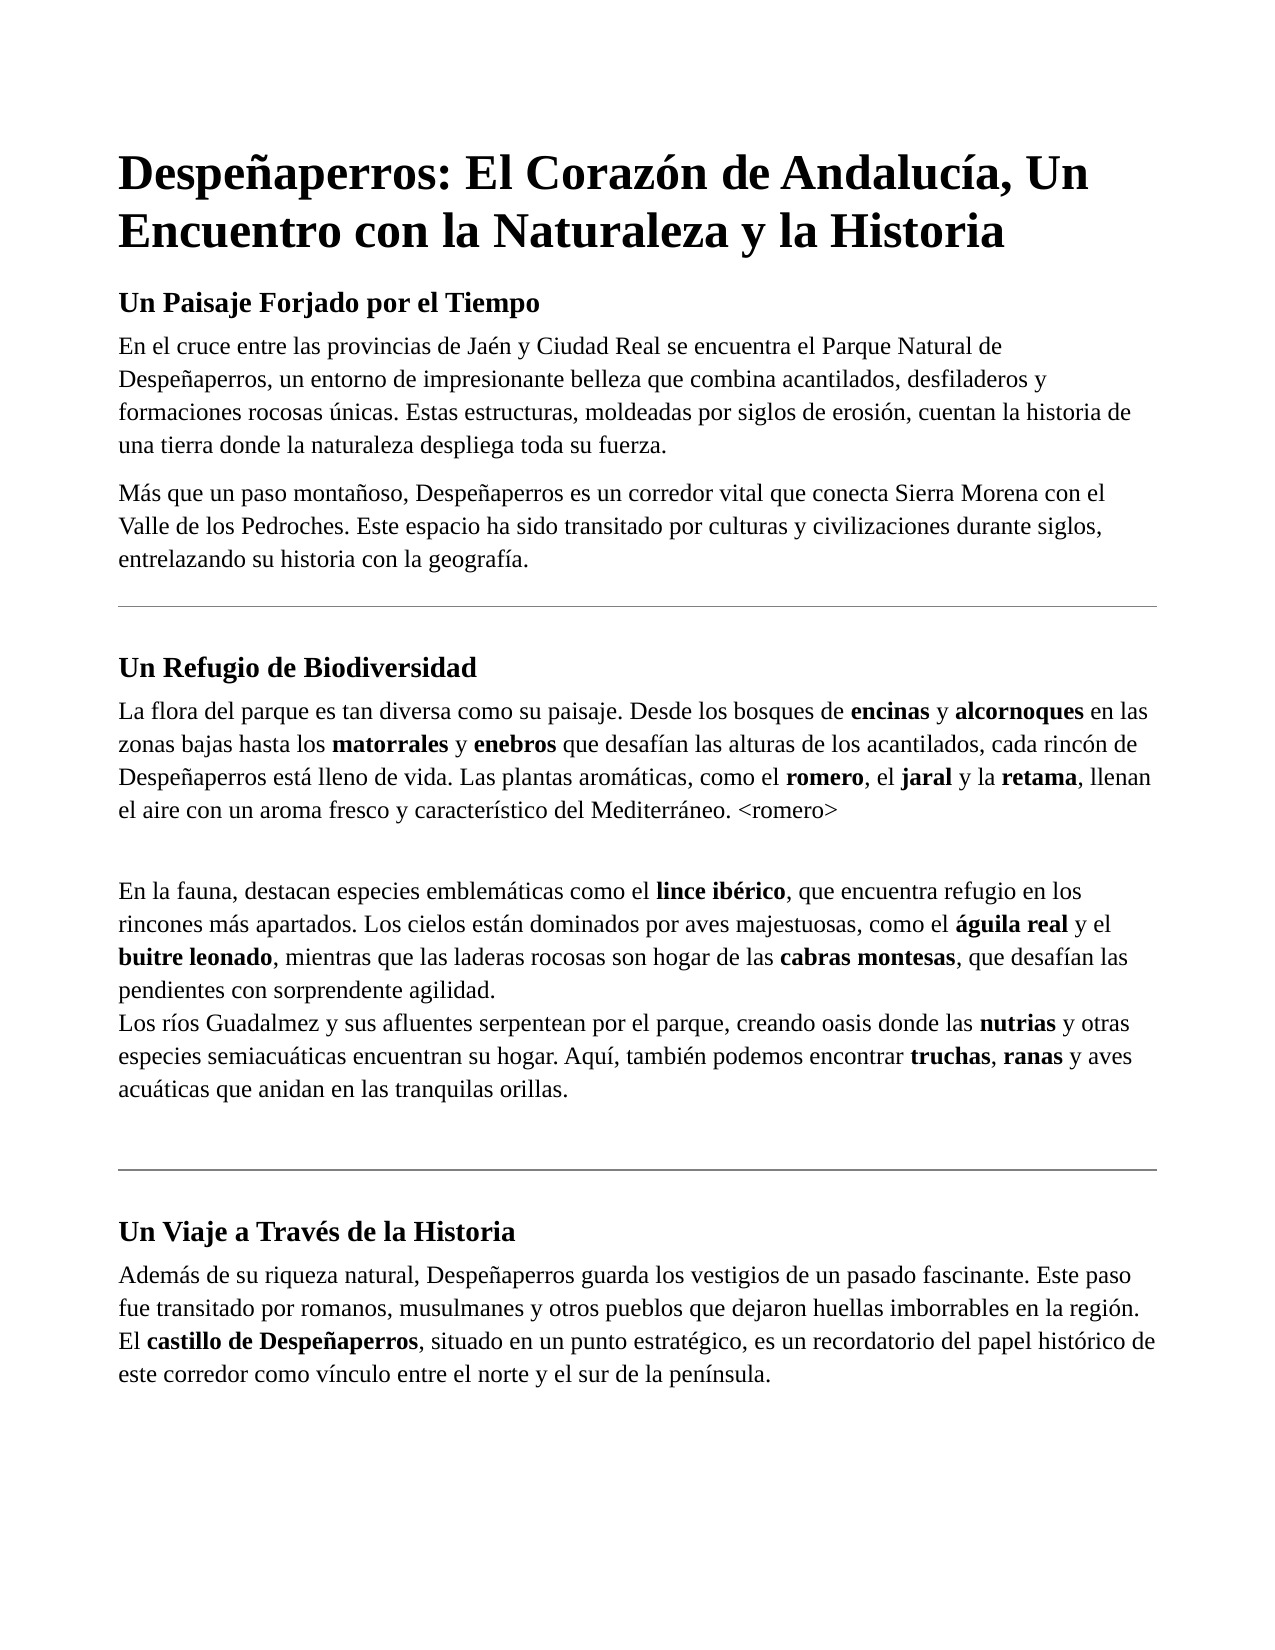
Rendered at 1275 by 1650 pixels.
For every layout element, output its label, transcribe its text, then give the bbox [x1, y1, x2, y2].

text Más que un paso montañoso, Despeñaperros es un corredor vital que conecta Sierra Morena con el Valle de los Pedroches. Este espacio ha sido transitado por culturas y civilizaciones durante siglos, entrelazando su historia con la geografía. [118, 478, 1157, 573]
subtitle Despeñaperros: El Corazón de Andalucía, Un Encuentro con la Naturaleza y la Historia [118, 143, 1157, 258]
text Además de su riqueza natural, Despeñaperros guarda los vestigios de un pasado fascinante. Este paso fue transitado por romanos, musulmanes y otros pueblos que dejaron huellas imborrables en la región. El castillo de Despeñaperros, situado en un punto estratégico, es un recordatorio del papel histórico de este corredor como vínculo entre el norte y el sur de la península. [118, 1260, 1157, 1421]
text En la fauna, destacan especies emblemáticas como el lince ibérico, que encuentra refugio en los rincones más apartados. Los cielos están dominados por aves majestuosas, como el águila real y el buitre leonado, mientras que las laderas rocosas son hogar de las cabras montesas, que desafían las pendientes con sorprendente agilidad. Los ríos Guadalmez y sus afluentes serpentean por el parque, creando oasis donde las nutrias y otras especies semiacuáticas encuentran su hogar. Aquí, también podemos encontrar truchas, ranas y aves acuáticas que anidan en las tranquilas orillas. [118, 876, 1157, 1136]
subtitle Un Paisaje Forjado por el Tiempo [118, 285, 1157, 319]
text La flora del parque es tan diversa como su paisaje. Desde los bosques de encinas y alcornoques en las zonas bajas hasta los matorrales y enebros que desafían las alturas de los acantilados, cada rincón de Despeñaperros está lleno de vida. Las plantas aromáticas, como el romero, el jaral y la retama, llenan el aire con un aroma fresco y característico del Mediterráneo. <romero> [118, 696, 1157, 857]
text En el cruce entre las provincias de Jaén y Ciudad Real se encuentra el Parque Natural de Despeñaperros, un entorno de impresionante belleza que combina acantilados, desfiladeros y formaciones rocosas únicas. Estas estructuras, moldeadas por siglos de erosión, cuentan la historia de una tierra donde la naturaleza despliega toda su fuerza. [118, 331, 1157, 459]
subtitle Un Viaje a Través de la Historia [118, 1214, 1157, 1247]
subtitle Un Refugio de Biodiversidad [118, 650, 1157, 684]
